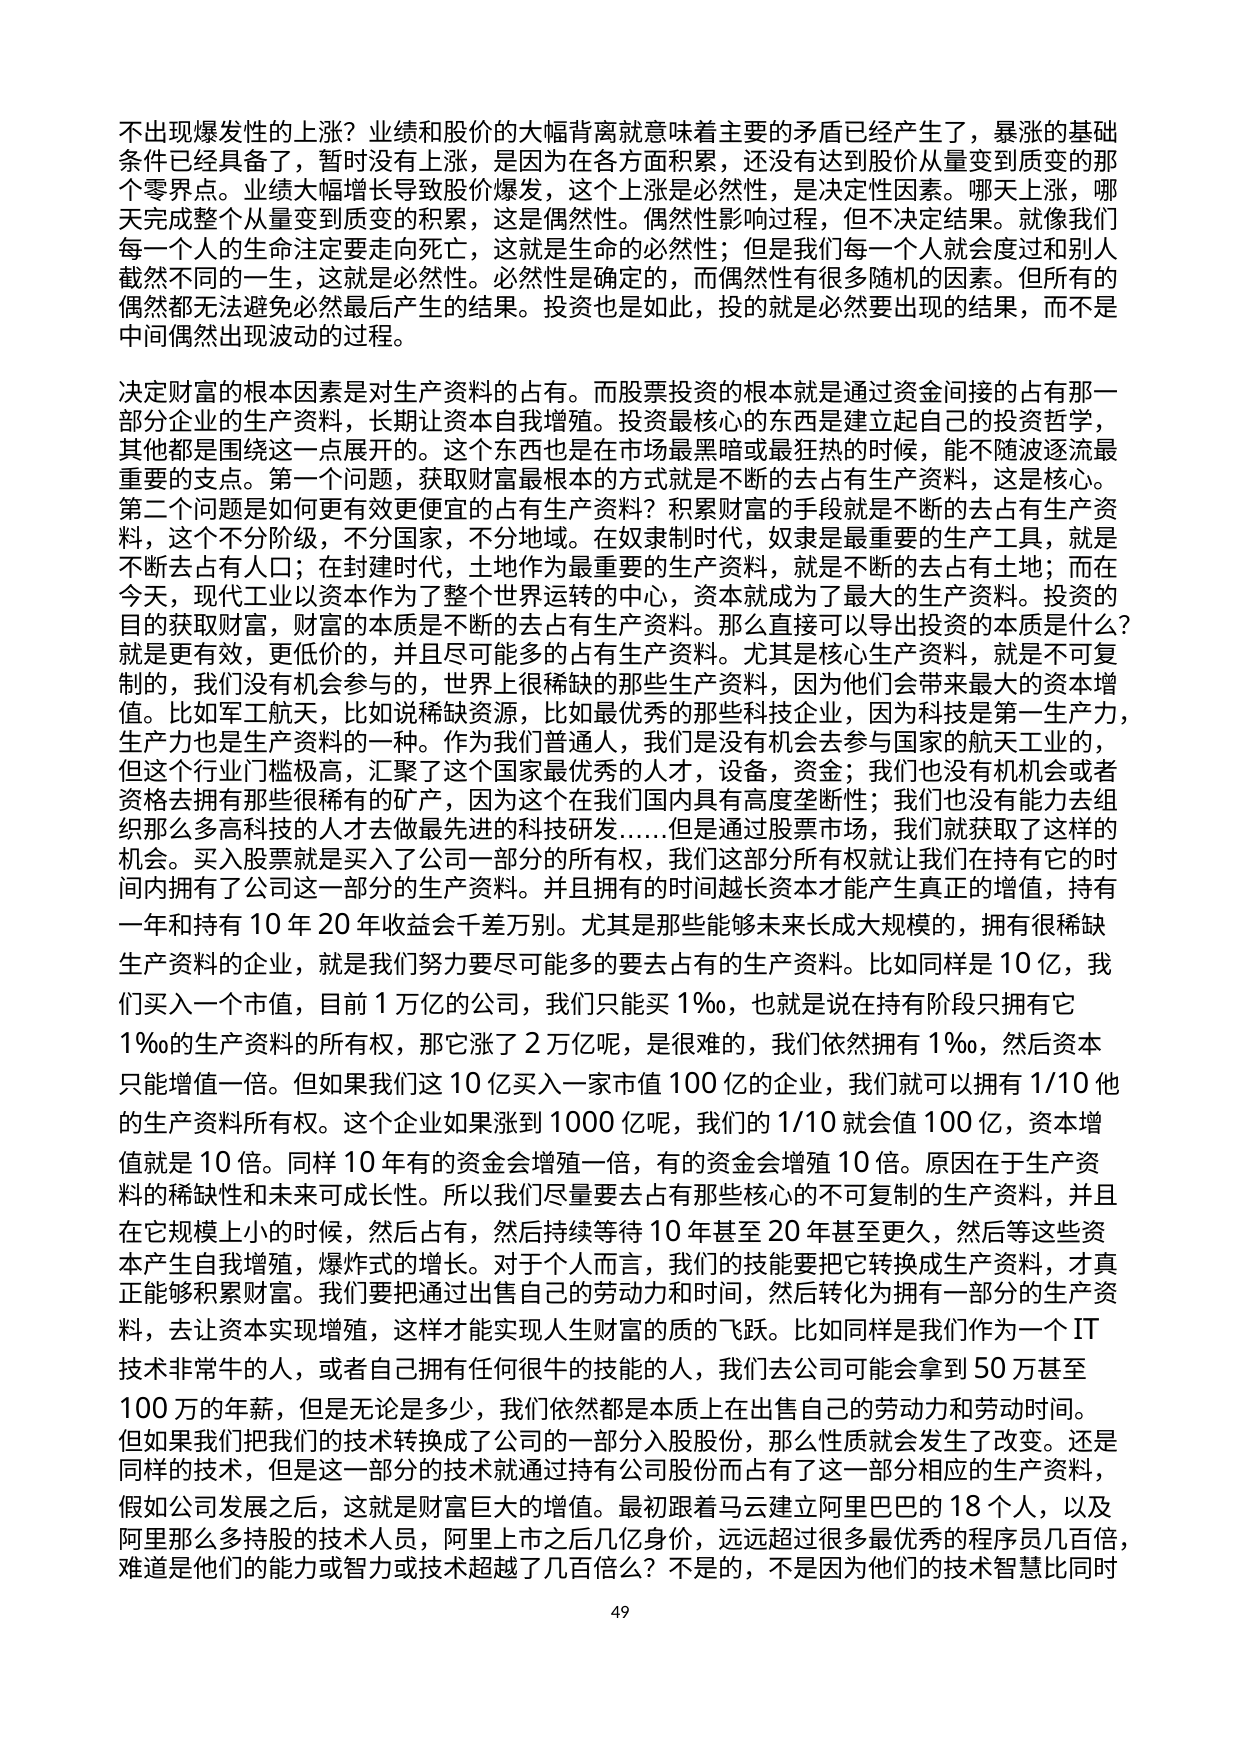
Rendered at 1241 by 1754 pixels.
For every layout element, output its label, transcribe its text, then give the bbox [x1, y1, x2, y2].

text 决定财富的根本因素是对生产资料的占有。而股票投资的根本就是通过资金间接的占有那一部分企业的生产资料，长期让资本自我增殖。投资最核心的东西是建立起自己的投资哲学，其他都是围绕这一点展开的。这个东西也是在市场最黑暗或最狂热的时候，能不随波逐流最重要的支点。第一个问题，获取财富最根本的方式就是不断的去占有生产资料，这是核心。第二个问题是如何更有效更便宜的占有生产资料？积累财富的手段就是不断的去占有生产资料，这个不分阶级，不分国家，不分地域。在奴隶制时代，奴隶是最重要的生产工具，就是不断去占有人口；在封建时代，土地作为最重要的生产资料，就是不断的去占有土地；而在今天，现代工业以资本作为了整个世界运转的中心，资本就成为了最大的生产资料。投资的目的获取财富，财富的本质是不断的去占有生产资料。那么直接可以导出投资的本质是什么？就是更有效，更低价的，并且尽可能多的占有生产资料。尤其是核心生产资料，就是不可复制的，我们没有机会参与的，世界上很稀缺的那些生产资料，因为他们会带来最大的资本增值。比如军工航天，比如说稀缺资源，比如最优秀的那些科技企业，因为科技是第一生产力，生产力也是生产资料的一种。作为我们普通人，我们是没有机会去参与国家的航天工业的，但这个行业门槛极高，汇聚了这个国家最优秀的人才，设备，资金；我们也没有机机会或者资格去拥有那些很稀有的矿产，因为这个在我们国内具有高度垄断性；我们也没有能力去组织那么多高科技的人才去做最先进的科技研发……但是通过股票市场，我们就获取了这样的机会。买入股票就是买入了公司一部分的所有权，我们这部分所有权就让我们在持有它的时间内拥有了公司这一部分的生产资料。并且拥有的时间越长资本才能产生真正的增值，持有一年和持有10年20年收益会千差万别。尤其是那些能够未来长成大规模的，拥有很稀缺生产资料的企业，就是我们努力要尽可能多的要去占有的生产资料。比如同样是10亿，我们买入一个市值，目前1万亿的公司，我们只能买1‰，也就是说在持有阶段只拥有它1‰的生产资料的所有权，那它涨了2万亿呢，是很难的，我们依然拥有1‰，然后资本只能增值一倍。但如果我们这10亿买入一家市值100亿的企业，我们就可以拥有1/10他的生产资料所有权。这个企业如果涨到1000亿呢，我们的1/10就会值100亿，资本增值就是10倍。同样10年有的资金会增殖一倍，有的资金会增殖10倍。原因在于生产资料的稀缺性和未来可成长性。所以我们尽量要去占有那些核心的不可复制的生产资料，并且在它规模上小的时候，然后占有，然后持续等待10年甚至20年甚至更久，然后等这些资本产生自我增殖，爆炸式的增长。对于个人而言，我们的技能要把它转换成生产资料，才真正能够积累财富。我们要把通过出售自己的劳动力和时间，然后转化为拥有一部分的生产资料，去让资本实现增殖，这样才能实现人生财富的质的飞跃。比如同样是我们作为一个IT技术非常牛的人，或者自己拥有任何很牛的技能的人，我们去公司可能会拿到50万甚至100万的年薪，但是无论是多少，我们依然都是本质上在出售自己的劳动力和劳动时间。但如果我们把我们的技术转换成了公司的一部分入股股份，那么性质就会发生了改变。还是同样的技术，但是这一部分的技术就通过持有公司股份而占有了这一部分相应的生产资料，假如公司发展之后，这就是财富巨大的增值。最初跟着马云建立阿里巴巴的18个人，以及阿里那么多持股的技术人员，阿里上市之后几亿身价，远远超过很多最优秀的程序员几百倍，难道是他们的能力或智力或技术超越了几百倍么？不是的，不是因为他们的技术智慧比同时代人高多少，而是因为他们进入阿里巴巴创业的时候就占有了这个公司的生产资料，所以当公司很庞大的时候，他们所拥有的生产资料就转换成了巨大的资本财富。在每一次全球金融风暴或者大熊市底端的时候，市场会远远低估价值，给出让人不可思议的价格。在这种时候我们就可以通过尽可能少的资金，占有更多的生产资料。价值投资就变成了占有生产资料的手段，而不是投资的指导逻辑。将这些低价买入的生产资料，然后在手里面持有，一直让它来产生资本增值，对于好的，稀缺的生产资料，应该是在每一次上涨回调的时候都持续买入而不卖出。直到10年20年甚至更久的时间，因为你持有的时间越长，就意味着，你在这阶段的时间内占有了公司更多的人才资源，资金，让他们来为你产生了资本增殖，这个增殖幅度也就更大。拥有一家企业10%的股份，意味着拥有的不是那些股数和价格，而是在持股的时间周期内，占有了这一家企业所控制的10%的人才，资金，土地，技术等这些核心生产资料。让这些生产资料进行资本增殖，远远要比在技术上单纯的买卖会获取更为庞大的利润。这就是属于我的，和目前所有投资理论都完全不一样的投资体系的核心思想。以杠杆的方式获的资本现金，持续的，集中通过低价买入股票的方式拥有公司一部分股份，间接占有稀缺生产资料，长期持有，等待资本自我增殖。不是低买高卖去靠股票价格的波动赚钱，股票的价格波动永远不能赚到大钱，大钱来自与所占有的生产资料带来的资本增殖。投资，就是要把钱投到我们正常人用钱也无法获得的生产资料中去。第三个问题 什么样的生产资料是未来能为资本产生最大增殖的 ？巴菲特买入可口可乐的20%的股份，不光是一个数字，而是买入了可口可乐20%所代表的所有的生产资料。包括这20%所代表的人才，可口可乐的配方市场资金，全球的渠道都是。而这些会在几十年中资本产生自我增殖。换成其他的公司也是一样的。最核心的生产资料是什么？就是那些用钱也无法获得的东西或者无法做到的事。所有别人都能用同样的钱可以做到的事，价值都不大。要通过股票市场去买那些最核心的生产资料。这就是最核心的。我们普通人能够参与军火交易么？能够参与太空科技么？能够参与大麻种植么？能够在边疆省市经营炸药么？能够自己拥有稀土矿产么？我们不能，这些是有钱也不能做到这些事情，这也就是最稀缺，最有价值的生意。但在买入中航工业集团的股票，买入造航空母舰的中国船舶，买入控制整个边疆省份地区炸药生产和销售的民爆股票……就意味着我们可以间接的参与到这些有钱也做不了的生意中了。我们买入了股票，就是买入了这个企业的一部分所有权，就是买入了这一部分所有权所控制的生产资料。以很低的价格买入，就意味着参与这样生意的成本更低，更有优势。世界上最暴利的行业是军火和毒品。我们我们无论有多少钱，也无法去做一个做导弹或战斗机的企业，这是我们做不到的事。但如果我们买入了大量军工企业的股票，或者买入了种植工业大麻的企业股票，是不是间接的就参与了这样的生意呢？要把钱投到用钱也无法做到的事和获得的物上去。这就是投资最核心最核心的东西。 [118, 378, 1122, 1583]
text 不出现爆发性的上涨？业绩和股价的大幅背离就意味着主要的矛盾已经产生了，暴涨的基础条件已经具备了，暂时没有上涨，是因为在各方面积累，还没有达到股价从量变到质变的那个零界点。业绩大幅增长导致股价爆发，这个上涨是必然性，是决定性因素。哪天上涨，哪天完成整个从量变到质变的积累，这是偶然性。偶然性影响过程，但不决定结果。就像我们每一个人的生命注定要走向死亡，这就是生命的必然性；但是我们每一个人就会度过和别人截然不同的一生，这就是必然性。必然性是确定的，而偶然性有很多随机的因素。但所有的偶然都无法避免必然最后产生的结果。投资也是如此，投的就是必然要出现的结果，而不是中间偶然出现波动的过程。 [118, 118, 1122, 351]
